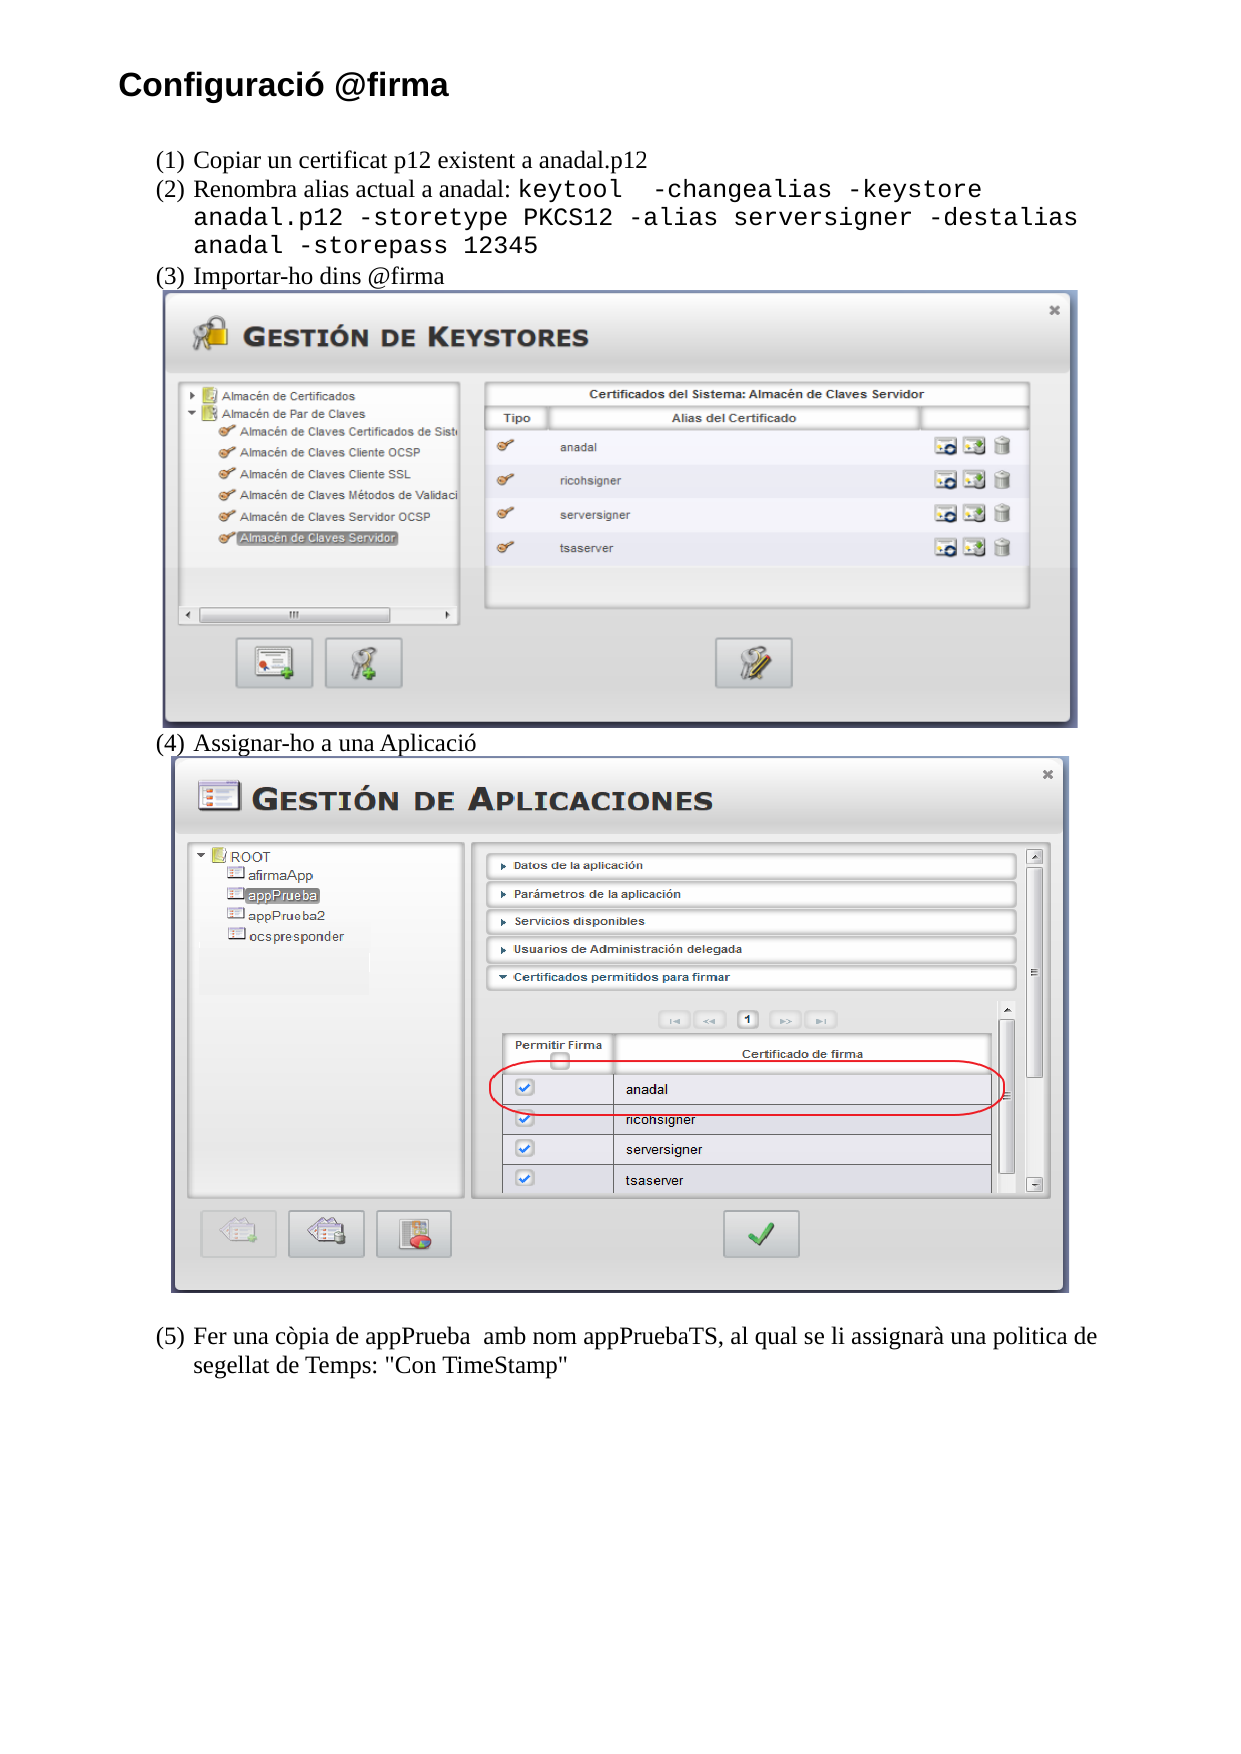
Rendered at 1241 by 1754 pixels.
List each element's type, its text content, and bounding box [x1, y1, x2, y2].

list Importar-ho dins @firma [156, 261, 1122, 290]
subtitle Configuració @firma [118, 65, 1122, 104]
picture [162, 290, 1078, 728]
list Copiar un certificat p12 existent a anadal.p12 [156, 145, 1122, 174]
picture [171, 756, 1070, 1293]
list Assignar-ho a una Aplicació [156, 728, 1122, 756]
list Fer una còpia de appPrueba amb nom appPruebaTS, al qual se li assignarà una politica de segellat de Temps: "Con TimeStamp" [156, 1321, 1122, 1379]
list Renombra alias actual a anadal: keytool -changealias -keystore anadal.p12 -storetype PKCS12 -alias serversigner -destalias anadal -storepass 12345 [156, 174, 1122, 261]
